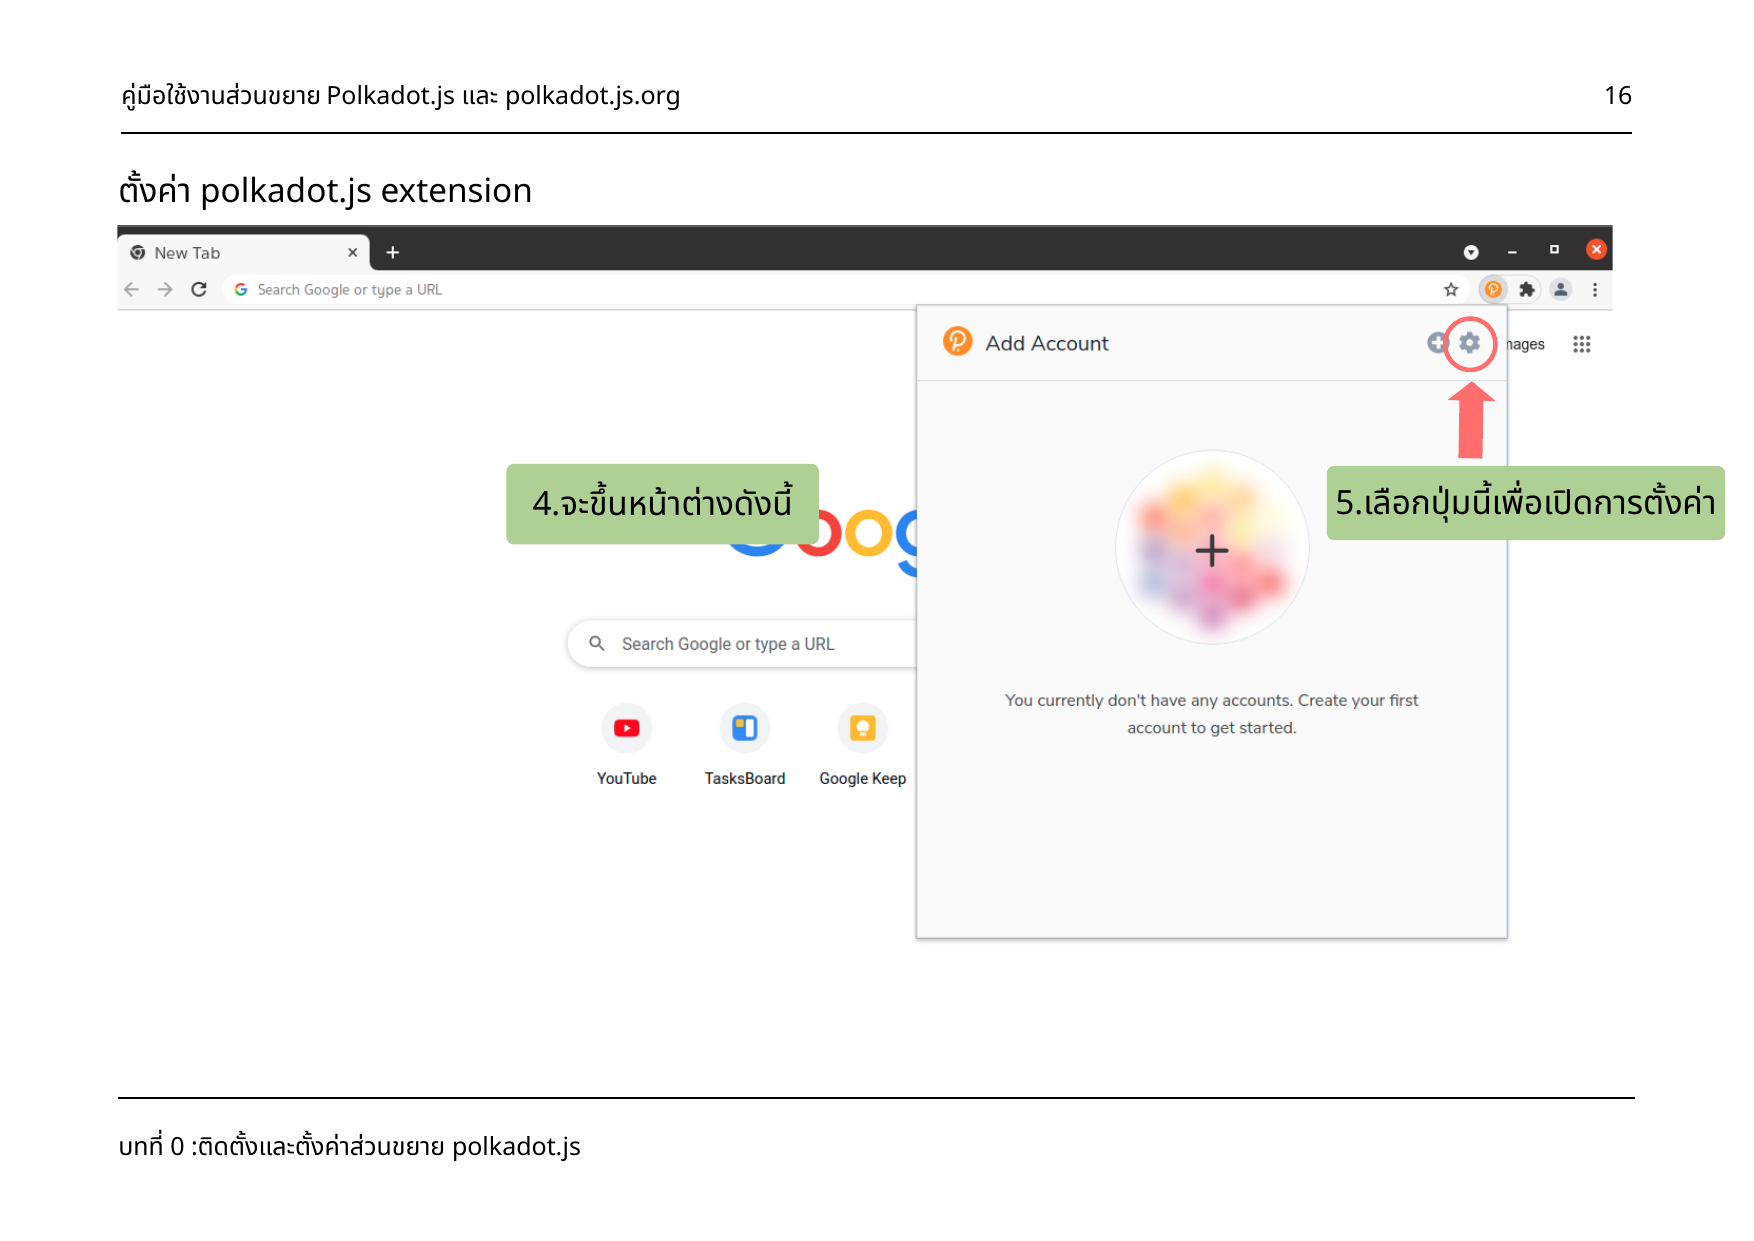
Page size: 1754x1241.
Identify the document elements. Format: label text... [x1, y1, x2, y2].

picture [117, 225, 1613, 1024]
text ตั้งค่า polkadot.js extension [118, 167, 1635, 216]
